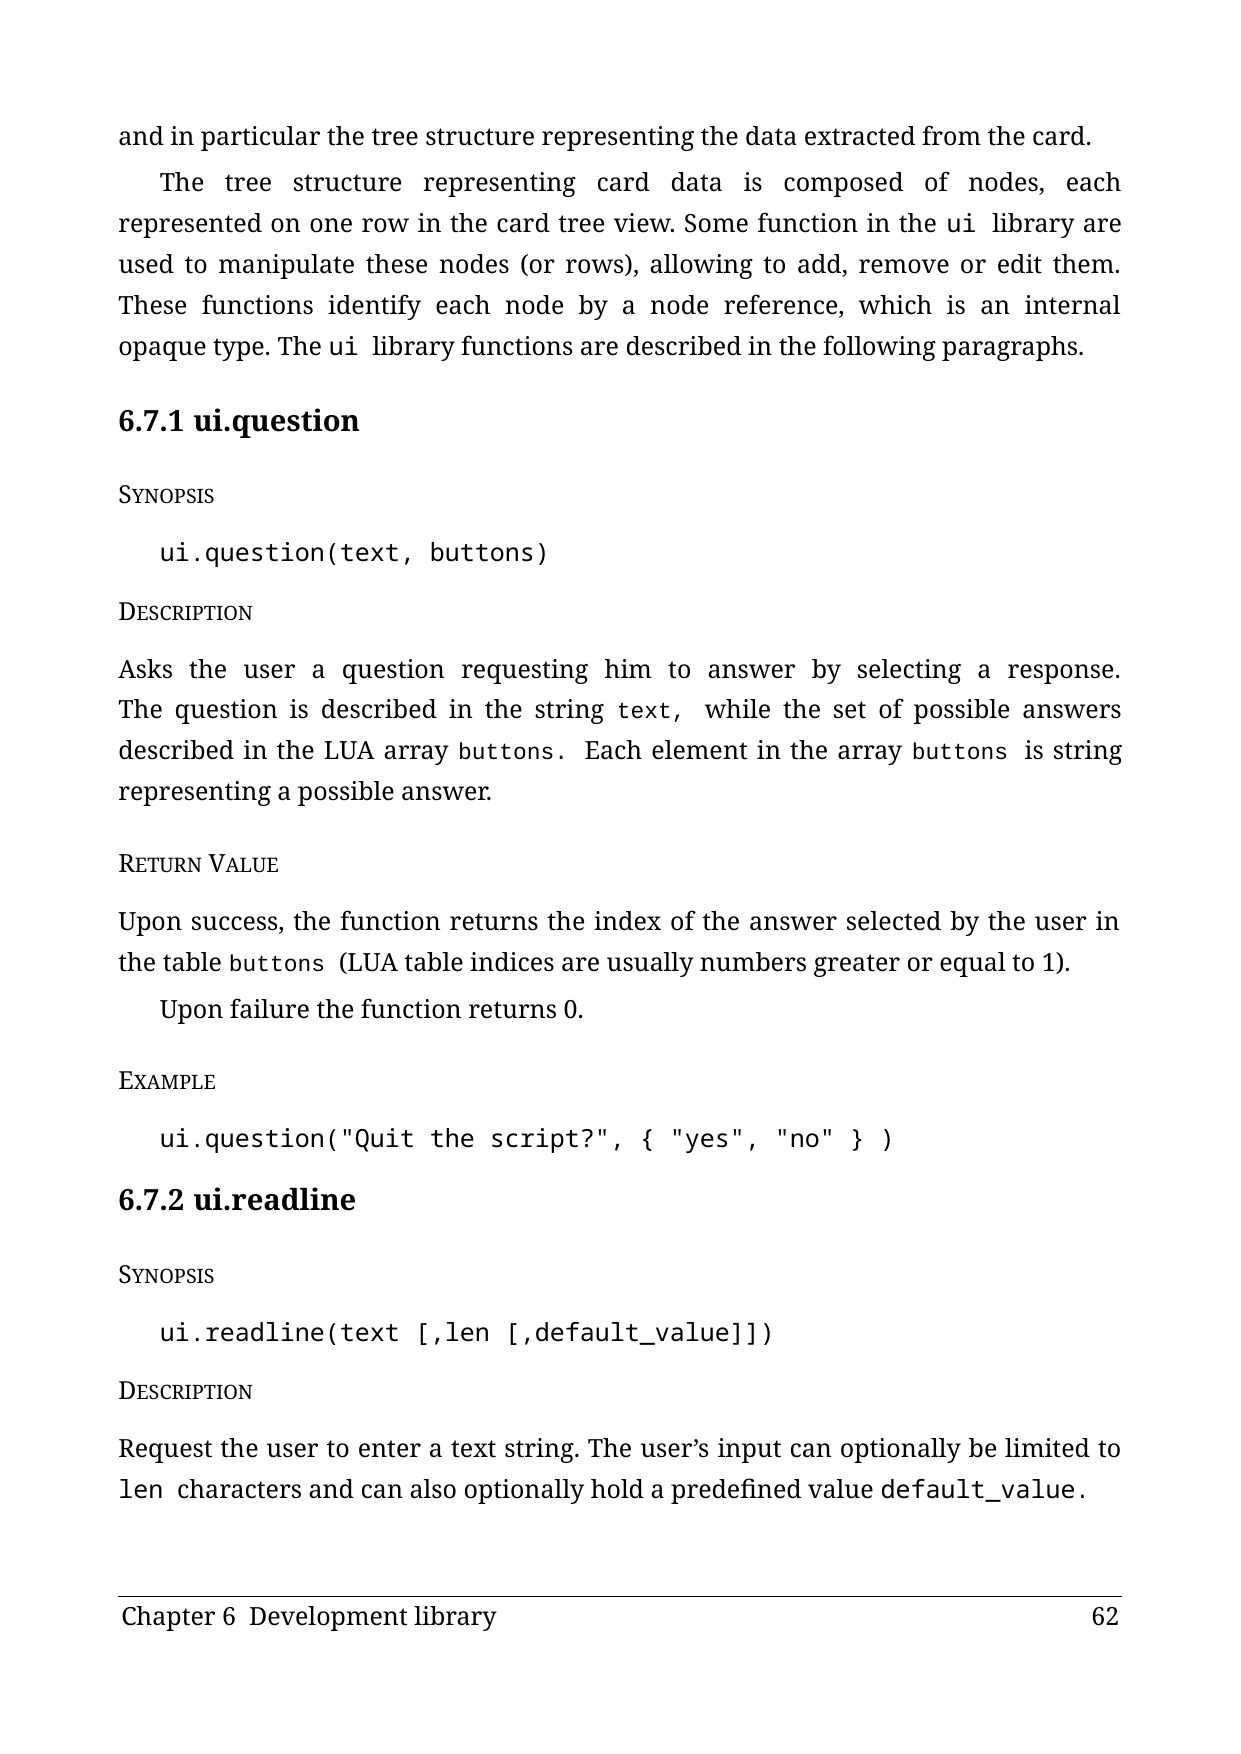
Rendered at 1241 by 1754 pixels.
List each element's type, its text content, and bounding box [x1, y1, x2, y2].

subtitle Synopsis [118, 477, 1122, 510]
subtitle Description [118, 1373, 1122, 1407]
text Upon failure the function returns 0. [118, 991, 1122, 1025]
subtitle Description [118, 593, 1122, 627]
text The tree structure representing card data is composed of nodes, each represented on one row in the card tree view. Some function in the ui library are used to manipulate these nodes (or rows), allowing to add, remove or edit them. These functions identify each node by a node reference, which is an internal opaque type. The ui library functions are described in the following paragraphs. [118, 165, 1122, 362]
text Upon success, the function returns the index of the answer selected by the user in the table buttons (LUA table indices are usually numbers greater or equal to 1). [118, 904, 1122, 978]
text Asks the user a question requesting him to answer by selecting a response. The question is described in the string text, while the set of possible answers described in the LUA array buttons. Each element in the array buttons is string representing a possible answer. [118, 651, 1122, 808]
subtitle ui.readline [118, 1179, 1122, 1219]
text Request the user to enter a text string. The user’s input can optionally be limited to len characters and can also optionally hold a predefined value default_value. [118, 1431, 1122, 1506]
subtitle Return Value [118, 845, 1122, 879]
subtitle Synopsis [118, 1256, 1122, 1290]
text ui.readline(text [,len [,default_value]]) [159, 1314, 1122, 1348]
subtitle Example [118, 1063, 1122, 1097]
text ui.question("Quit the script?", { "yes", "no" } ) [159, 1121, 1122, 1155]
subtitle ui.question [118, 400, 1122, 439]
text and in particular the tree structure representing the data extracted from the card. [118, 118, 1122, 152]
text ui.question(text, buttons) [159, 534, 1122, 569]
